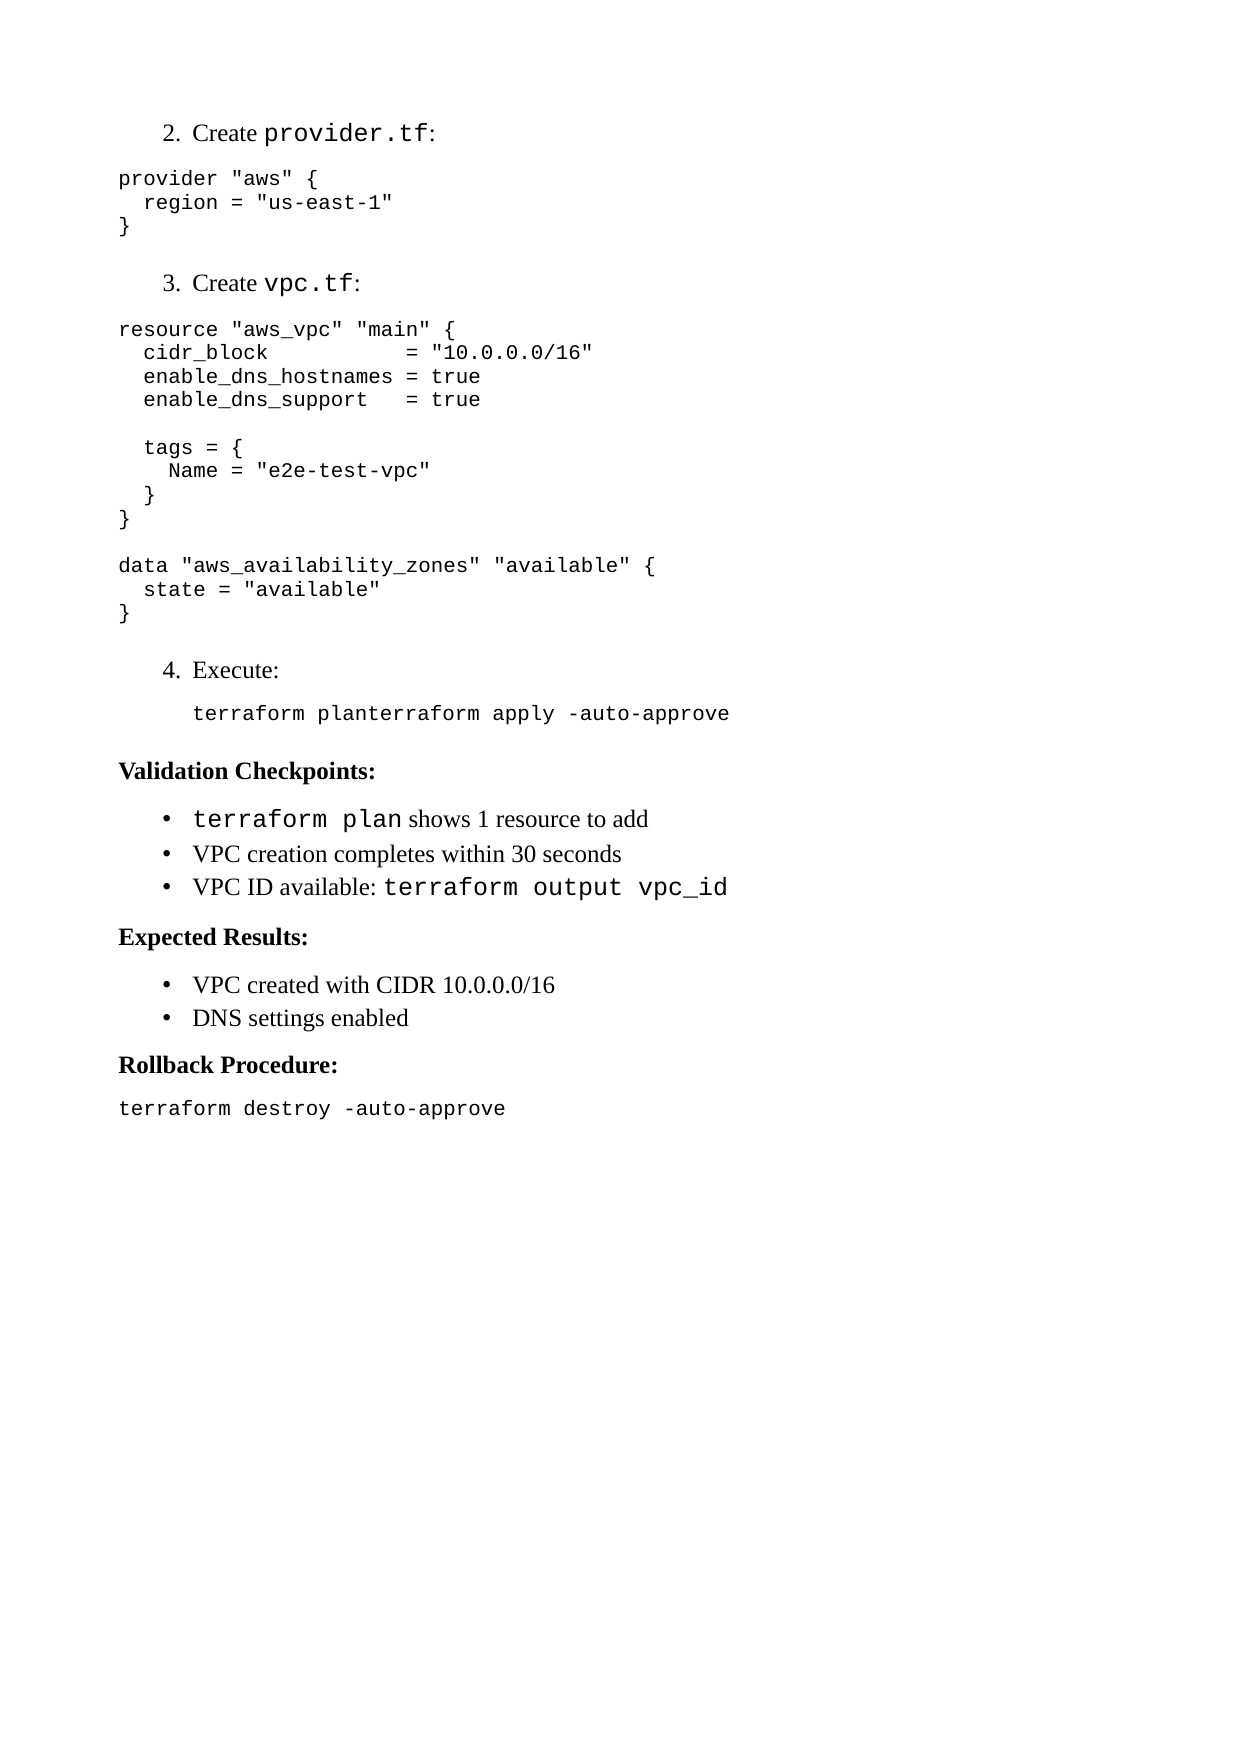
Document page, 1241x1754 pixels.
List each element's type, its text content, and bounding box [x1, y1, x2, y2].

text Validation Checkpoints: [118, 756, 1122, 785]
text tags = { [118, 437, 1122, 460]
list VPC creation completes within 30 seconds [162, 839, 1122, 868]
text cidr_block = "10.0.0.0/16" [118, 342, 1122, 366]
list terraform planterraform apply -auto-approve [162, 703, 1122, 727]
text resource "aws_vpc" "main" { [118, 318, 1122, 342]
text enable_dns_hostnames = true [118, 366, 1122, 389]
list Execute: [162, 655, 1122, 684]
text Expected Results: [118, 922, 1122, 951]
text terraform destroy -auto-approve [118, 1098, 1122, 1122]
text data "aws_availability_zones" "available" { [118, 555, 1122, 579]
list terraform plan shows 1 resource to add [162, 804, 1122, 834]
list VPC ID available: terraform output vpc_id [162, 872, 1122, 903]
list DNS settings enabled [162, 1003, 1122, 1032]
list Create vpc.tf: [162, 268, 1122, 299]
list Create provider.tf: [162, 118, 1122, 149]
text } [118, 484, 1122, 508]
text Rollback Procedure: [118, 1050, 1122, 1079]
text state = "available" [118, 579, 1122, 602]
text } [118, 602, 1122, 626]
text enable_dns_support = true [118, 389, 1122, 413]
text provider "aws" { [118, 168, 1122, 192]
text Name = "e2e-test-vpc" [118, 460, 1122, 484]
list VPC created with CIDR 10.0.0.0/16 [162, 970, 1122, 998]
text region = "us-east-1" [118, 192, 1122, 215]
text } [118, 508, 1122, 531]
text } [118, 215, 1122, 239]
